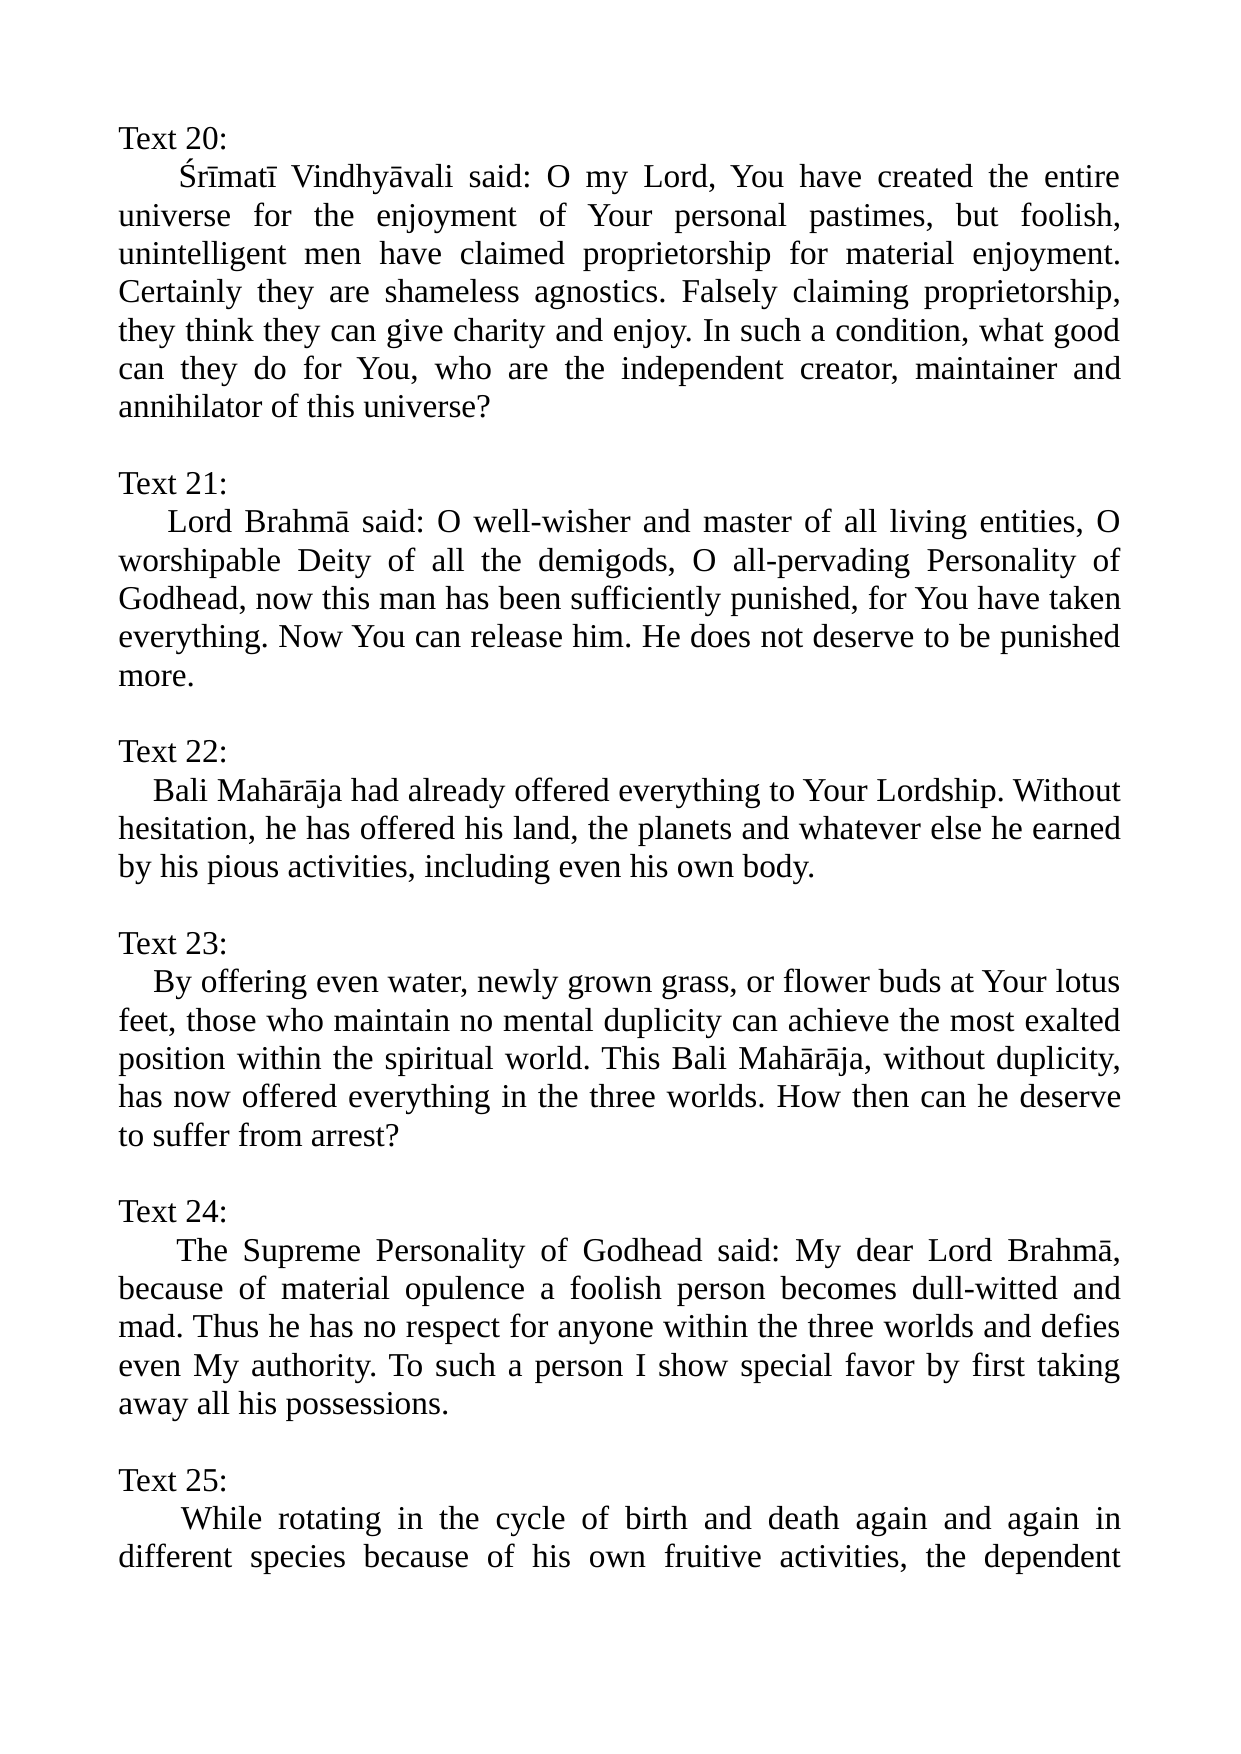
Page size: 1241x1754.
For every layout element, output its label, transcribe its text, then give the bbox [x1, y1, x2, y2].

text Text 20: [118, 118, 1122, 156]
text While rotating in the cycle of birth and death again and again in different species because of his own fruitive activities, the dependent [118, 1498, 1122, 1575]
text By offering even water, newly grown grass, or flower buds at Your lotus feet, those who maintain no mental duplicity can achieve the most exalted position within the spiritual world. This Bali Mahārāja, without duplicity, has now offered everything in the three worlds. How then can he deserve to suffer from arrest? [118, 961, 1122, 1153]
text Lord Brahmā said: O well-wisher and master of all living entities, O worshipable Deity of all the demigods, O all-pervading Personality of Godhead, now this man has been sufficiently punished, for You have taken everything. Now You can release him. He does not deserve to be punished more. [118, 501, 1122, 693]
text Text 25: [118, 1460, 1122, 1498]
text Text 22: [118, 731, 1122, 770]
text Text 23: [118, 923, 1122, 961]
text Bali Mahārāja had already offered everything to Your Lordship. Without hesitation, he has offered his land, the planets and whatever else he earned by his pious activities, including even his own body. [118, 770, 1122, 885]
text Text 21: [118, 463, 1122, 501]
text Śrīmatī Vindhyāvali said: O my Lord, You have created the entire universe for the enjoyment of Your personal pastimes, but foolish, unintelligent men have claimed proprietorship for material enjoyment. Certainly they are shameless agnostics. Falsely claiming proprietorship, they think they can give charity and enjoy. In such a condition, what good can they do for You, who are the independent creator, maintainer and annihilator of this universe? [118, 156, 1122, 425]
text Text 24: [118, 1191, 1122, 1230]
text The Supreme Personality of Godhead said: My dear Lord Brahmā, because of material opulence a foolish person becomes dull-witted and mad. Thus he has no respect for anyone within the three worlds and defies even My authority. To such a person I show special favor by first taking away all his possessions. [118, 1230, 1122, 1421]
